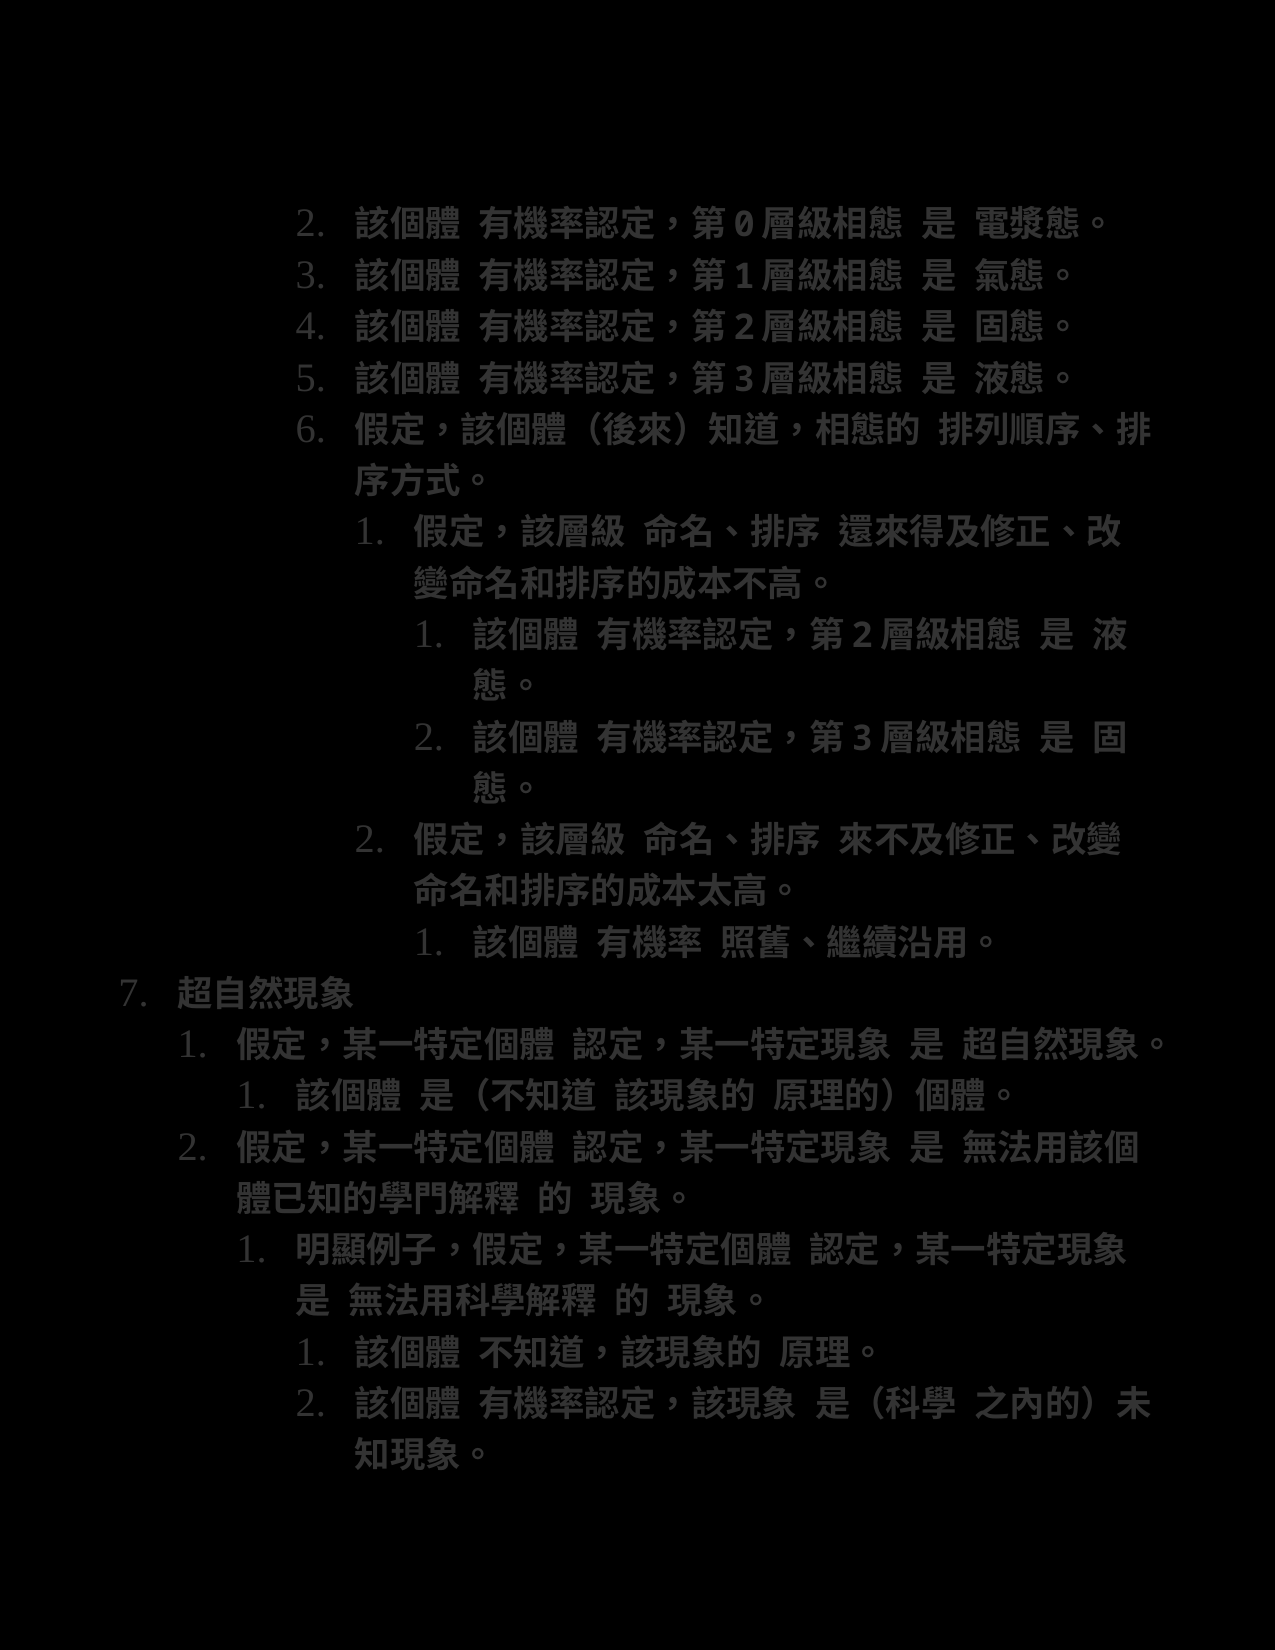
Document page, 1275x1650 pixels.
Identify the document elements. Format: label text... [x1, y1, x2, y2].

list 超自然現象 [118, 965, 1157, 1016]
list 假定，某一特定個體 認定，某一特定現象 是 無法用該個體已知的學門解釋 的 現象。 [177, 1119, 1157, 1221]
list 假定，該層級 命名、排序 還來得及修正、改變命名和排序的成本不高。 [354, 504, 1157, 606]
list 該個體 有機率認定，第0層級相態 是 電漿態。 [295, 196, 1157, 247]
list 該個體 是（不知道 該現象的 原理的）個體。 [236, 1068, 1157, 1119]
list 假定，某一特定個體 認定，某一特定現象 是 超自然現象。 [177, 1016, 1157, 1068]
list 該個體 有機率 照舊、繼續沿用。 [413, 914, 1157, 965]
list 假定，該層級 命名、排序 來不及修正、改變命名和排序的成本太高。 [354, 811, 1157, 914]
list 該個體 不知道，該現象的 原理。 [295, 1324, 1157, 1375]
list 明顯例子，假定，某一特定個體 認定，某一特定現象 是 無法用科學解釋 的 現象。 [236, 1221, 1157, 1324]
list 假定，該個體（後來）知道，相態的 排列順序、排序方式。 [295, 401, 1157, 504]
list 該個體 有機率認定，第2層級相態 是 固態。 [295, 298, 1157, 350]
list 該個體 有機率認定，第2層級相態 是 液態。 [413, 606, 1157, 709]
list 該個體 有機率認定，第1層級相態 是 氣態。 [295, 247, 1157, 298]
list 該個體 有機率認定，第3層級相態 是 液態。 [295, 350, 1157, 401]
list 該個體 有機率認定，該現象 是（科學 之內的）未知現象。 [295, 1375, 1157, 1478]
list 該個體 有機率認定，第3層級相態 是 固態。 [413, 709, 1157, 811]
